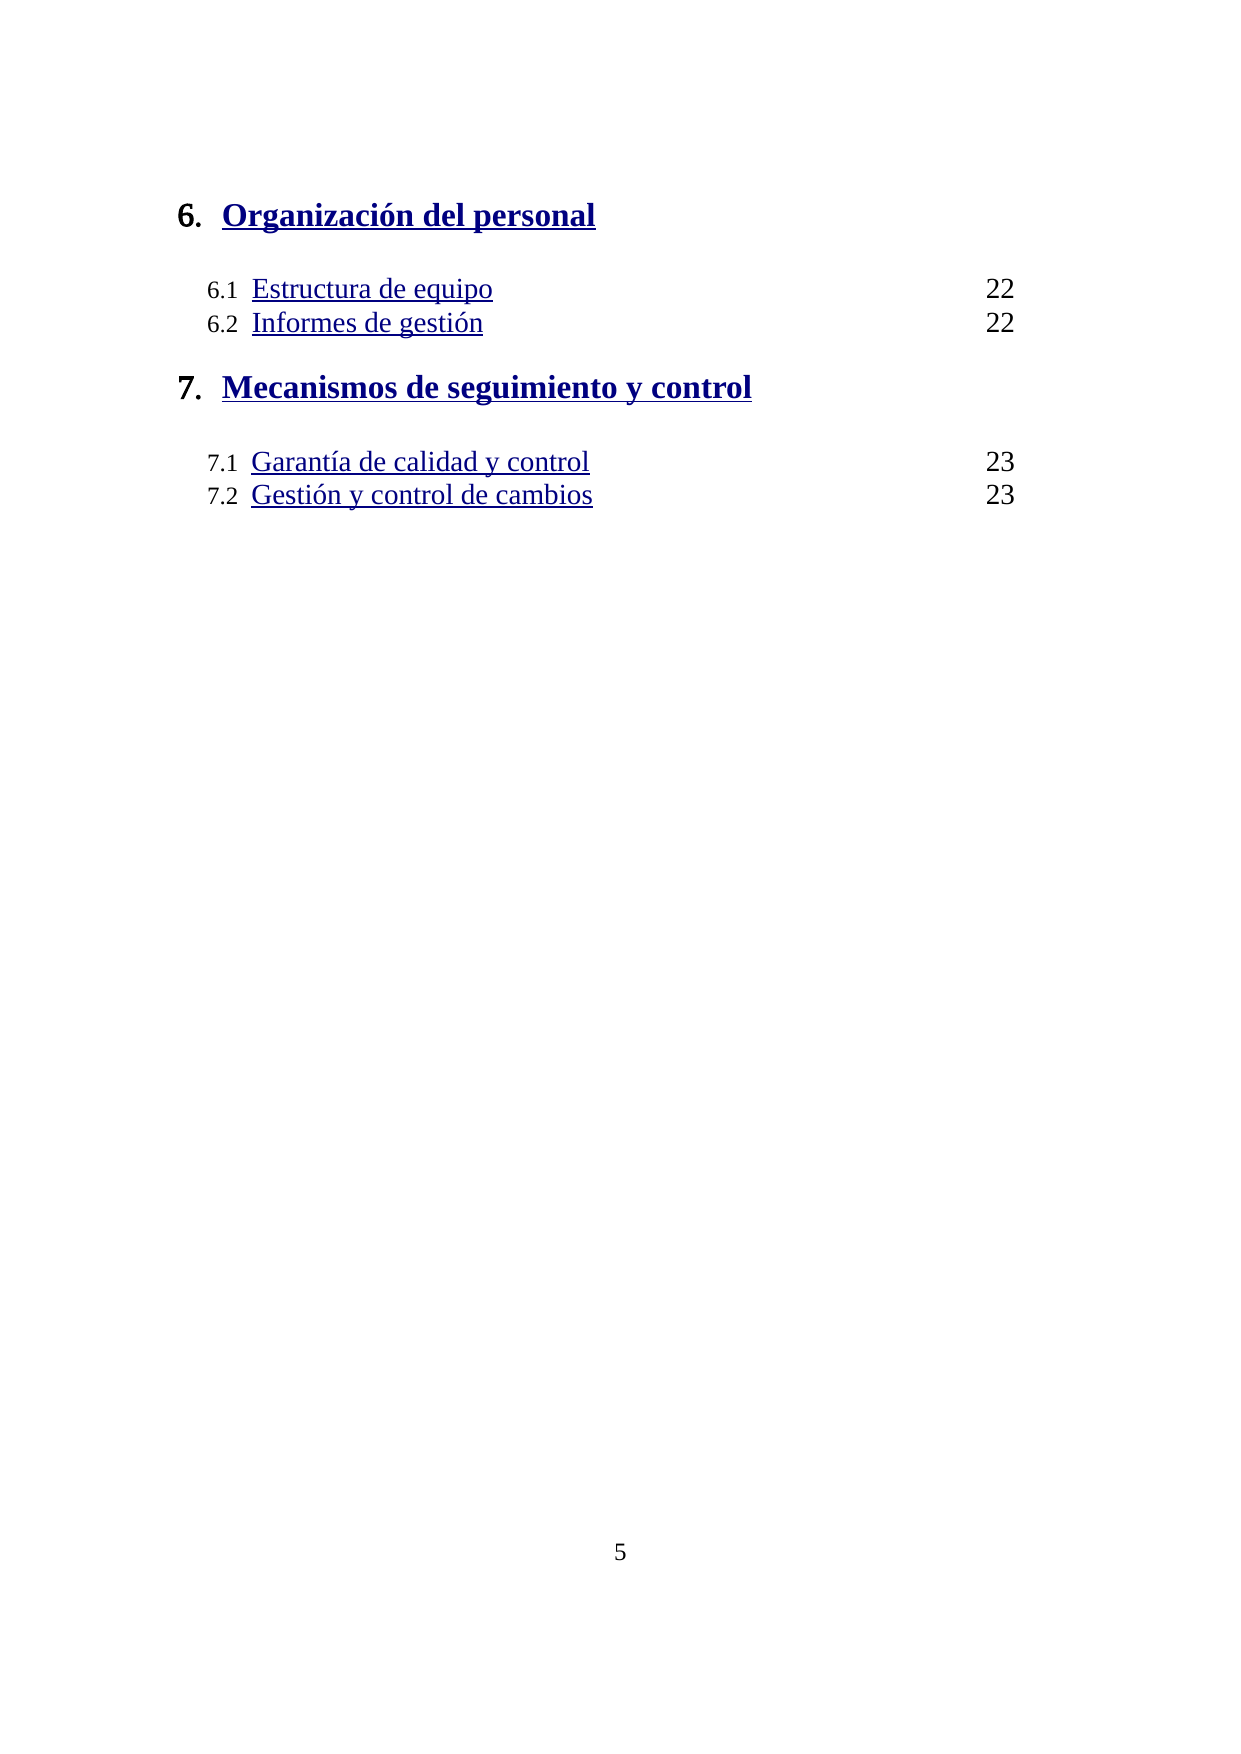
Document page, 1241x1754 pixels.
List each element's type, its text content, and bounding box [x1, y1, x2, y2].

list Organización del personal [177, 195, 1063, 271]
list Mecanismos de seguimiento y control [177, 367, 1063, 444]
list Garantía de calidad y control 23 [207, 444, 1063, 477]
list Informes de gestión 22 [207, 305, 1063, 338]
list Gestión y control de cambios 23 [207, 477, 1063, 511]
list Estructura de equipo 22 [207, 271, 1063, 305]
